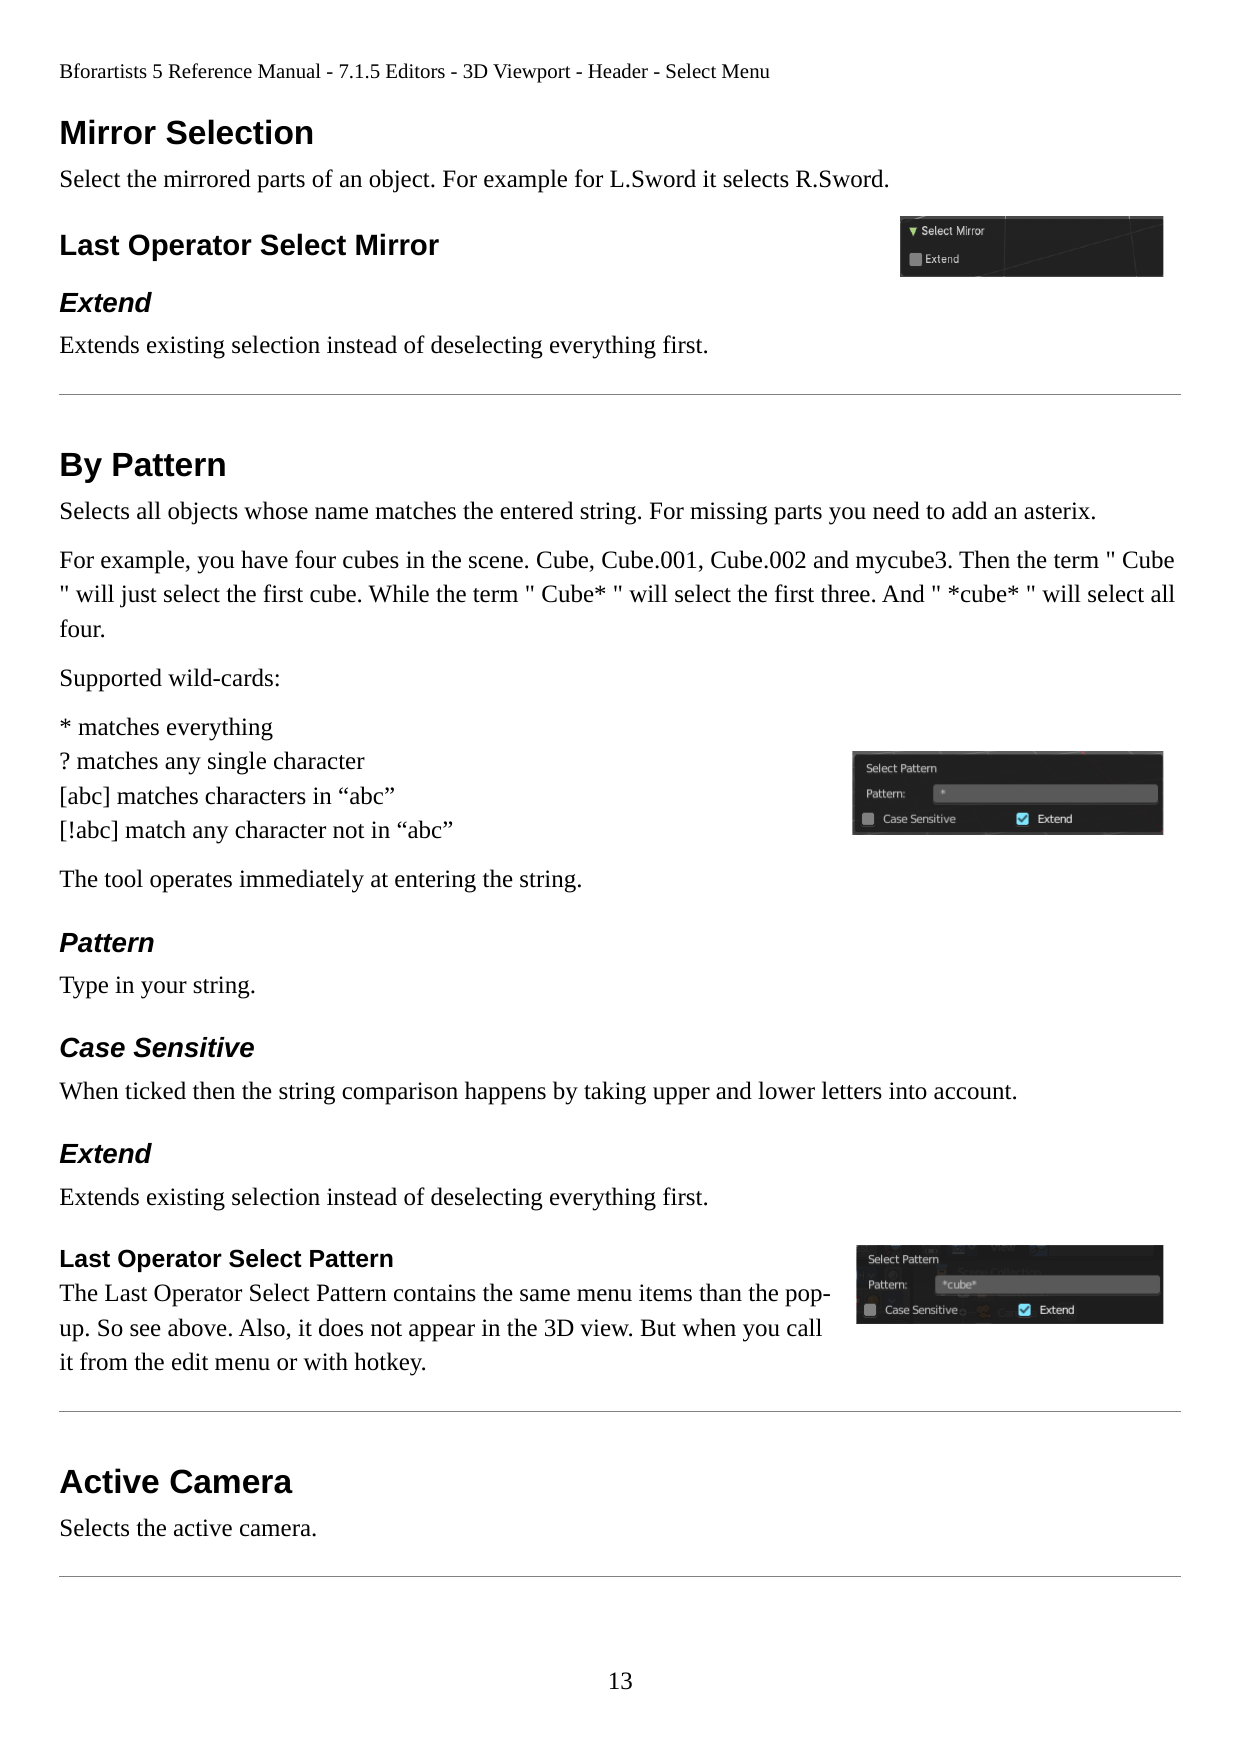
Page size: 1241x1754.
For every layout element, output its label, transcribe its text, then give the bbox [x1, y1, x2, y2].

text Extends existing selection instead of deselecting everything first. [59, 1182, 1181, 1211]
text The tool operates immediately at entering the string. [59, 864, 1181, 893]
subtitle Extend [59, 1138, 1181, 1170]
text Extends existing selection instead of deselecting everything first. [59, 331, 1181, 359]
subtitle Extend [59, 286, 1181, 318]
subtitle Pattern [59, 926, 1181, 958]
text For example, you have four cubes in the scene. Cube, Cube.001, Cube.002 and mycube3. Then the term " Cube " will just select the first cube. While the term " Cube* " will select the first three. And " *cube* " will select all four. [59, 545, 1181, 642]
subtitle Last Operator Select Pattern [59, 1244, 1181, 1272]
subtitle Case Sensitive [59, 1032, 1181, 1064]
text When ticked then the string comparison happens by taking upper and lower letters into account. [59, 1076, 1181, 1105]
picture [900, 216, 1164, 277]
subtitle Mirror Selection [59, 113, 1181, 151]
subtitle Last Operator Select Mirror [59, 227, 900, 261]
text Supported wild-cards: [59, 663, 1181, 692]
subtitle By Pattern [59, 444, 1181, 483]
picture [856, 1245, 1164, 1324]
text Type in your string. [59, 970, 1181, 999]
text Selects all objects whose name matches the entered string. For missing parts you need to add an asterix. [59, 496, 1181, 524]
subtitle Active Camera [59, 1462, 1181, 1500]
picture [852, 751, 1164, 835]
text Select the mirrored parts of an object. For example for L.Sword it selects R.Sword. [59, 164, 1181, 192]
text Selects the active camera. [59, 1513, 1181, 1541]
subtitle [1164, 227, 1181, 261]
text The Last Operator Select Pattern contains the same menu items than the pop-up. So see above. Also, it does not appear in the 3D view. But when you call it from the edit menu or with hotkey. [59, 1278, 1181, 1376]
text * matches everything ? matches any single character [abc] matches characters in “abc” [!abc] match any character not in “abc” [59, 712, 1181, 844]
